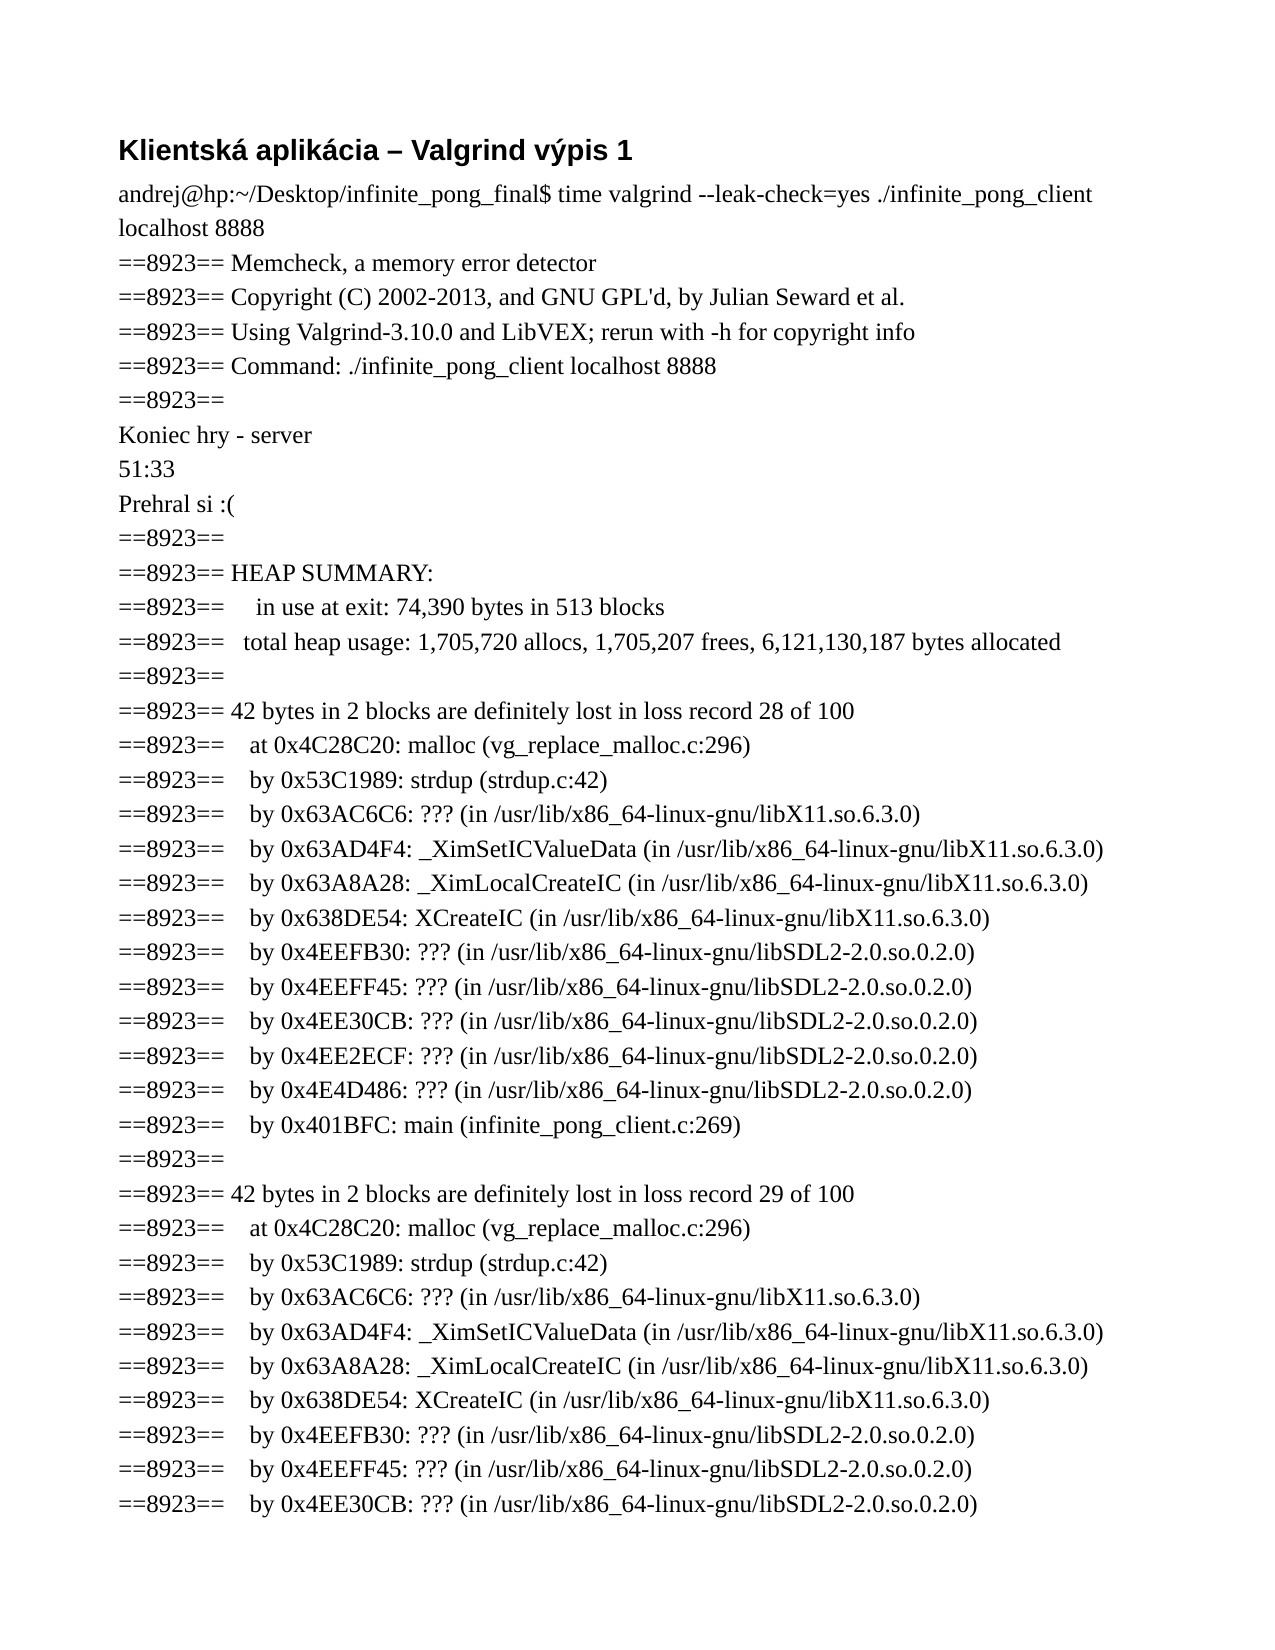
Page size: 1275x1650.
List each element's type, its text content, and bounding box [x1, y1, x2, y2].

text ==8923== in use at exit: 74,390 bytes in 513 blocks [118, 592, 1157, 621]
text 51:33 [118, 454, 1157, 483]
text ==8923== by 0x4EEFF45: ??? (in /usr/lib/x86_64-linux-gnu/libSDL2-2.0.so.0.2.0) [118, 972, 1157, 1001]
text ==8923== by 0x4EE30CB: ??? (in /usr/lib/x86_64-linux-gnu/libSDL2-2.0.so.0.2.0) [118, 1489, 1157, 1518]
text ==8923== Copyright (C) 2002-2013, and GNU GPL'd, by Julian Seward et al. [118, 282, 1157, 311]
text ==8923== at 0x4C28C20: malloc (vg_replace_malloc.c:296) [118, 1213, 1157, 1242]
text ==8923== by 0x63AC6C6: ??? (in /usr/lib/x86_64-linux-gnu/libX11.so.6.3.0) [118, 799, 1157, 828]
text Koniec hry - server [118, 420, 1157, 449]
text ==8923== Command: ./infinite_pong_client localhost 8888 [118, 351, 1157, 380]
text ==8923== [118, 1144, 1157, 1173]
text ==8923== by 0x401BFC: main (infinite_pong_client.c:269) [118, 1110, 1157, 1138]
text ==8923== by 0x4EE2ECF: ??? (in /usr/lib/x86_64-linux-gnu/libSDL2-2.0.so.0.2.0) [118, 1041, 1157, 1069]
text ==8923== total heap usage: 1,705,720 allocs, 1,705,207 frees, 6,121,130,187 bytes allocated [118, 627, 1157, 656]
text ==8923== [118, 523, 1157, 552]
text ==8923== by 0x63AD4F4: _XimSetICValueData (in /usr/lib/x86_64-linux-gnu/libX11.so.6.3.0) [118, 1317, 1157, 1345]
text ==8923== by 0x4EEFF45: ??? (in /usr/lib/x86_64-linux-gnu/libSDL2-2.0.so.0.2.0) [118, 1454, 1157, 1483]
text ==8923== by 0x63A8A28: _XimLocalCreateIC (in /usr/lib/x86_64-linux-gnu/libX11.so.6.3.0) [118, 1351, 1157, 1380]
text ==8923== at 0x4C28C20: malloc (vg_replace_malloc.c:296) [118, 730, 1157, 759]
text ==8923== Using Valgrind-3.10.0 and LibVEX; rerun with -h for copyright info [118, 317, 1157, 345]
text andrej@hp:~/Desktop/infinite_pong_final$ time valgrind --leak-check=yes ./infinite_pong_client localhost 8888 [118, 179, 1157, 242]
text ==8923== by 0x638DE54: XCreateIC (in /usr/lib/x86_64-linux-gnu/libX11.so.6.3.0) [118, 903, 1157, 932]
text ==8923== by 0x63AC6C6: ??? (in /usr/lib/x86_64-linux-gnu/libX11.so.6.3.0) [118, 1282, 1157, 1311]
text ==8923== HEAP SUMMARY: [118, 558, 1157, 587]
text ==8923== by 0x4EEFB30: ??? (in /usr/lib/x86_64-linux-gnu/libSDL2-2.0.so.0.2.0) [118, 937, 1157, 966]
text ==8923== by 0x53C1989: strdup (strdup.c:42) [118, 1248, 1157, 1276]
text ==8923== 42 bytes in 2 blocks are definitely lost in loss record 28 of 100 [118, 696, 1157, 725]
text ==8923== by 0x4EEFB30: ??? (in /usr/lib/x86_64-linux-gnu/libSDL2-2.0.so.0.2.0) [118, 1420, 1157, 1449]
text Prehral si :( [118, 489, 1157, 518]
text ==8923== by 0x53C1989: strdup (strdup.c:42) [118, 765, 1157, 794]
text ==8923== by 0x63AD4F4: _XimSetICValueData (in /usr/lib/x86_64-linux-gnu/libX11.so.6.3.0) [118, 834, 1157, 863]
text ==8923== 42 bytes in 2 blocks are definitely lost in loss record 29 of 100 [118, 1179, 1157, 1207]
text ==8923== by 0x4E4D486: ??? (in /usr/lib/x86_64-linux-gnu/libSDL2-2.0.so.0.2.0) [118, 1075, 1157, 1104]
text ==8923== by 0x4EE30CB: ??? (in /usr/lib/x86_64-linux-gnu/libSDL2-2.0.so.0.2.0) [118, 1006, 1157, 1035]
text ==8923== [118, 661, 1157, 690]
subtitle Klientská aplikácia – Valgrind výpis 1 [118, 133, 1157, 166]
text ==8923== by 0x638DE54: XCreateIC (in /usr/lib/x86_64-linux-gnu/libX11.so.6.3.0) [118, 1386, 1157, 1414]
text ==8923== by 0x63A8A28: _XimLocalCreateIC (in /usr/lib/x86_64-linux-gnu/libX11.so.6.3.0) [118, 868, 1157, 897]
text ==8923== [118, 386, 1157, 414]
text ==8923== Memcheck, a memory error detector [118, 248, 1157, 276]
